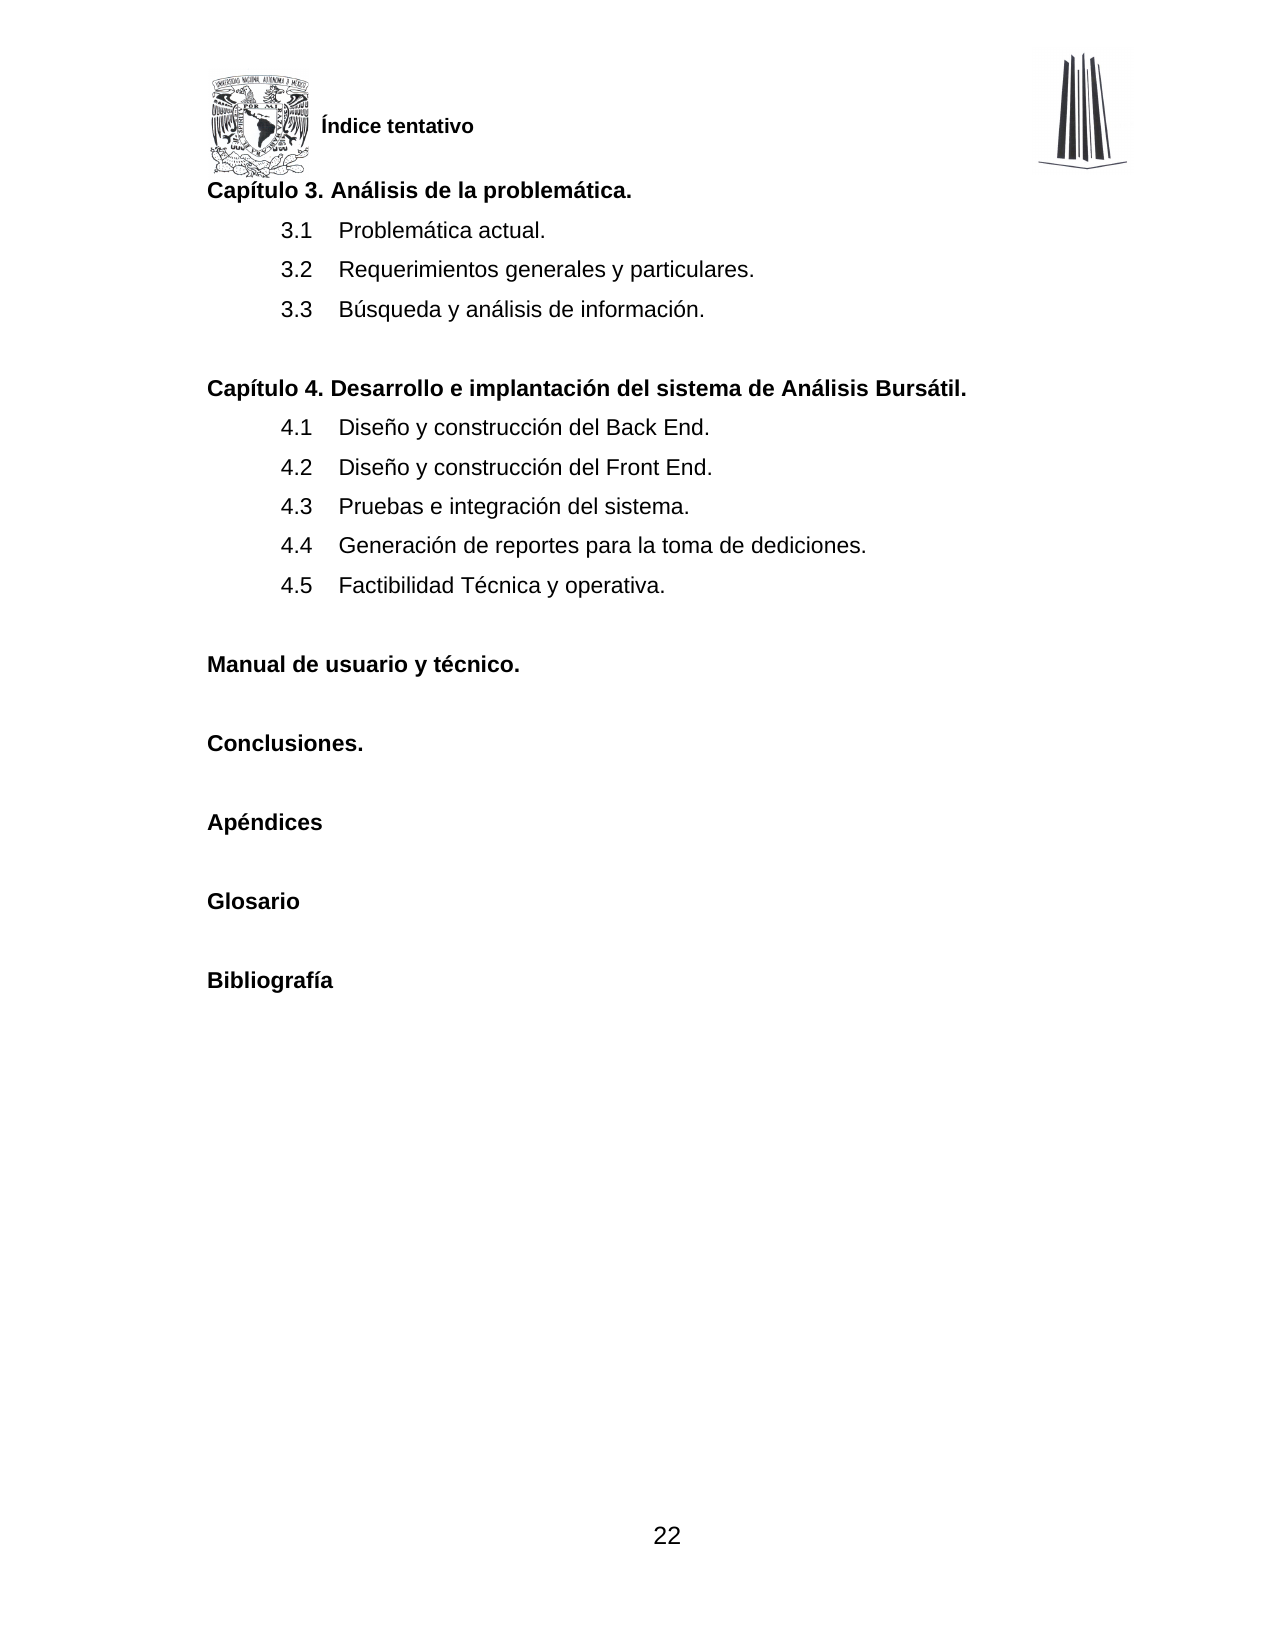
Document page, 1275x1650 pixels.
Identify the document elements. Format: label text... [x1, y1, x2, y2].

text Manual de usuario y técnico. [207, 651, 1127, 677]
list Factibilidad Técnica y operativa. [281, 572, 1127, 598]
text Capítulo 4. Desarrollo e implantación del sistema de Análisis Bursátil. [207, 374, 1127, 401]
list Generación de reportes para la toma de dediciones. [281, 532, 1127, 559]
list Requerimientos generales y particulares. [281, 256, 1127, 282]
list Búsqueda y análisis de información. [281, 296, 1127, 322]
text Capítulo 3. Análisis de la problemática. [207, 177, 1127, 203]
text Conclusiones. [207, 730, 1127, 756]
list Diseño y construcción del Back End. [281, 414, 1127, 440]
list Problemática actual. [281, 217, 1127, 243]
picture [1032, 47, 1134, 175]
text Bibliografía [207, 967, 1127, 993]
list Diseño y construcción del Front End. [281, 453, 1127, 480]
list Pruebas e integración del sistema. [281, 493, 1127, 519]
text Glosario [207, 888, 1127, 914]
text Apéndices [207, 809, 1127, 835]
